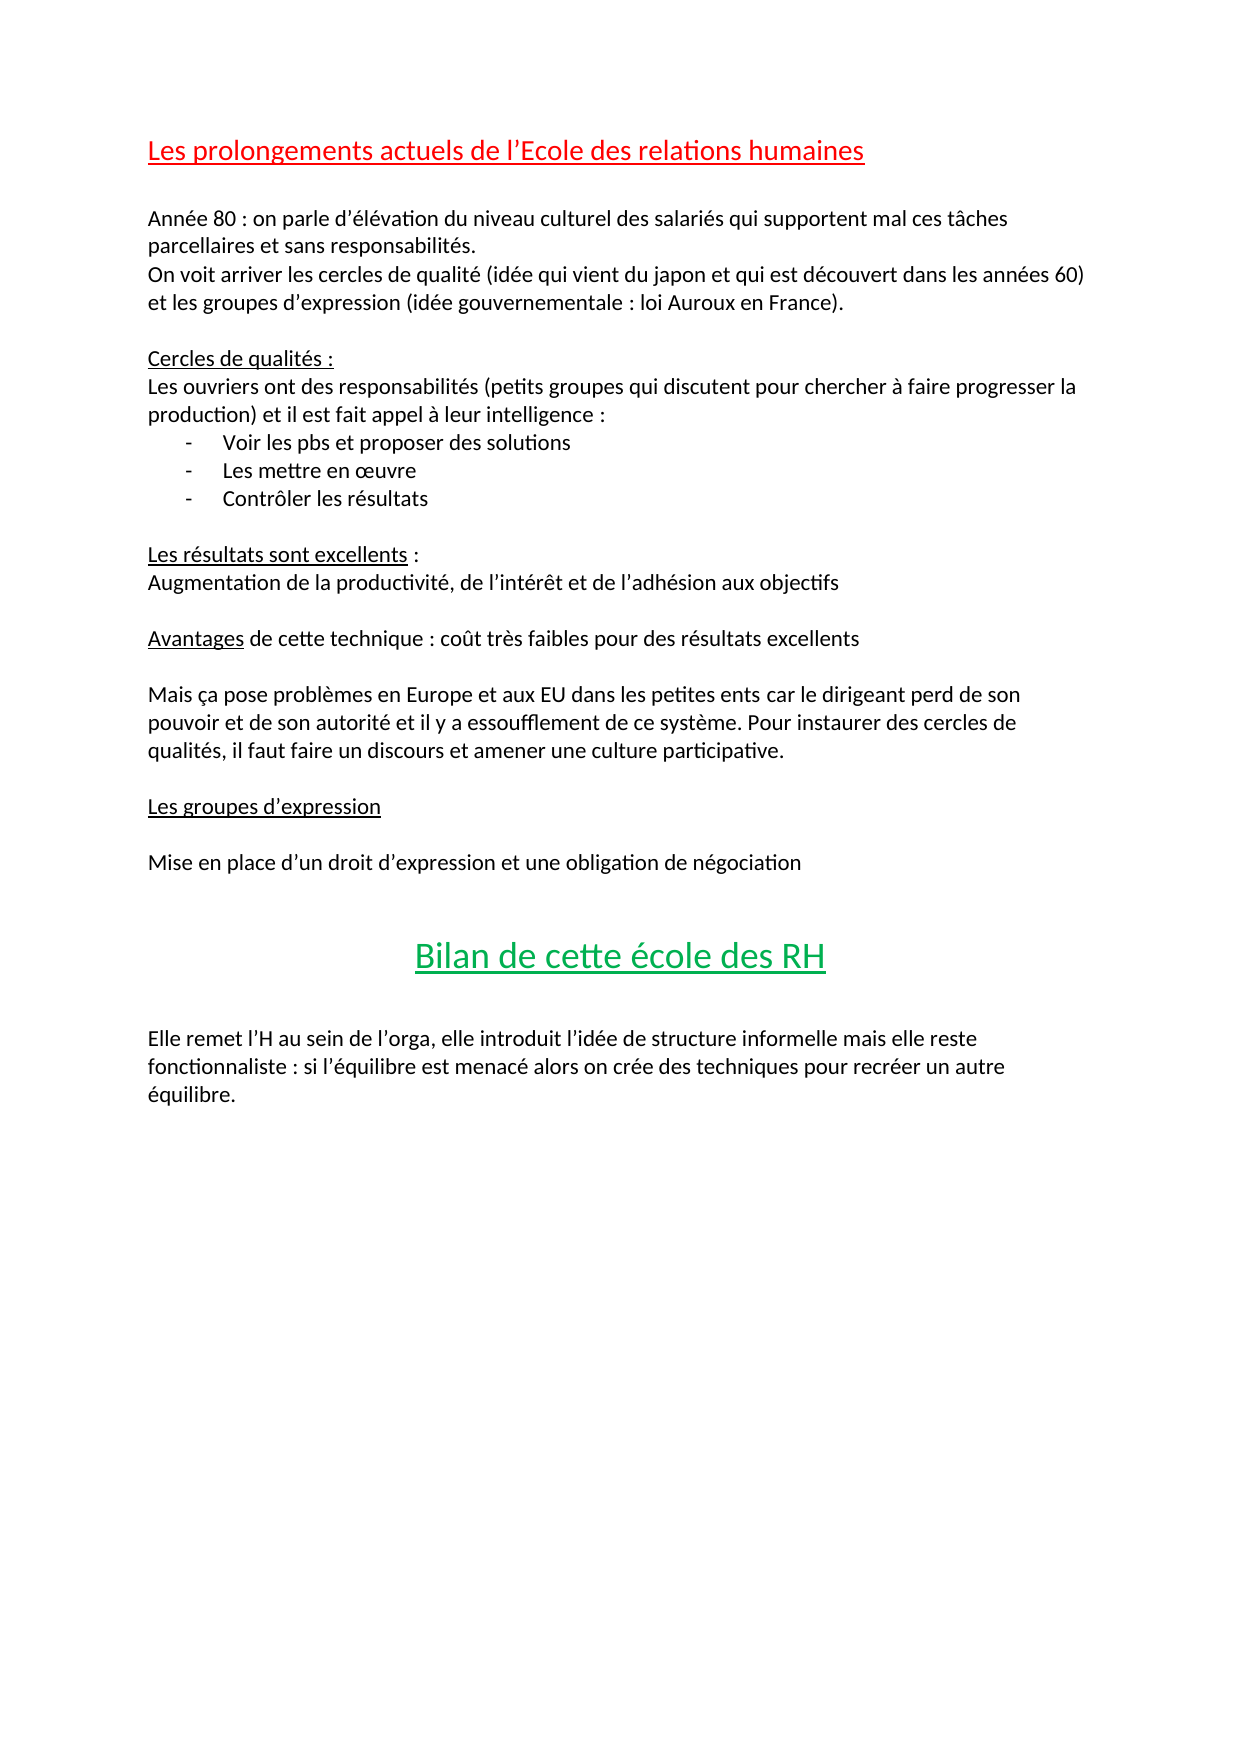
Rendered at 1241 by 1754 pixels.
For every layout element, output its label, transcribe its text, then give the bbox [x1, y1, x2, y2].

text Les résultats sont excellents : [148, 540, 1093, 568]
text Année 80 : on parle d’élévation du niveau culturel des salariés qui supportent mal ces tâches parcellaires et sans responsabilités. [148, 204, 1093, 260]
list Contrôler les résultats [185, 484, 1093, 512]
text Les ouvriers ont des responsabilités (petits groupes qui discutent pour chercher à faire progresser la production) et il est fait appel à leur intelligence : [148, 372, 1093, 428]
text Les prolongements actuels de l’Ecole des relations humaines [148, 132, 1093, 168]
text Mais ça pose problèmes en Europe et aux EU dans les petites ents car le dirigeant perd de son pouvoir et de son autorité et il y a essoufflement de ce système. Pour instaurer des cercles de qualités, il faut faire un discours et amener une culture participative. [148, 680, 1093, 764]
text Bilan de cette école des RH [148, 932, 1093, 978]
text Augmentation de la productivité, de l’intérêt et de l’adhésion aux objectifs [148, 568, 1093, 596]
list Les mettre en œuvre [185, 456, 1093, 484]
text Elle remet l’H au sein de l’orga, elle introduit l’idée de structure informelle mais elle reste fonctionnaliste : si l’équilibre est menacé alors on crée des techniques pour recréer un autre équilibre. [148, 1024, 1093, 1108]
text Les groupes d’expression [148, 792, 1093, 820]
text Cercles de qualités : [148, 344, 1093, 372]
text Avantages de cette technique : coût très faibles pour des résultats excellents [148, 624, 1093, 652]
list Voir les pbs et proposer des solutions [185, 428, 1093, 456]
text On voit arriver les cercles de qualité (idée qui vient du japon et qui est découvert dans les années 60) et les groupes d’expression (idée gouvernementale : loi Auroux en France). [148, 260, 1093, 316]
text Mise en place d’un droit d’expression et une obligation de négociation [148, 848, 1093, 876]
